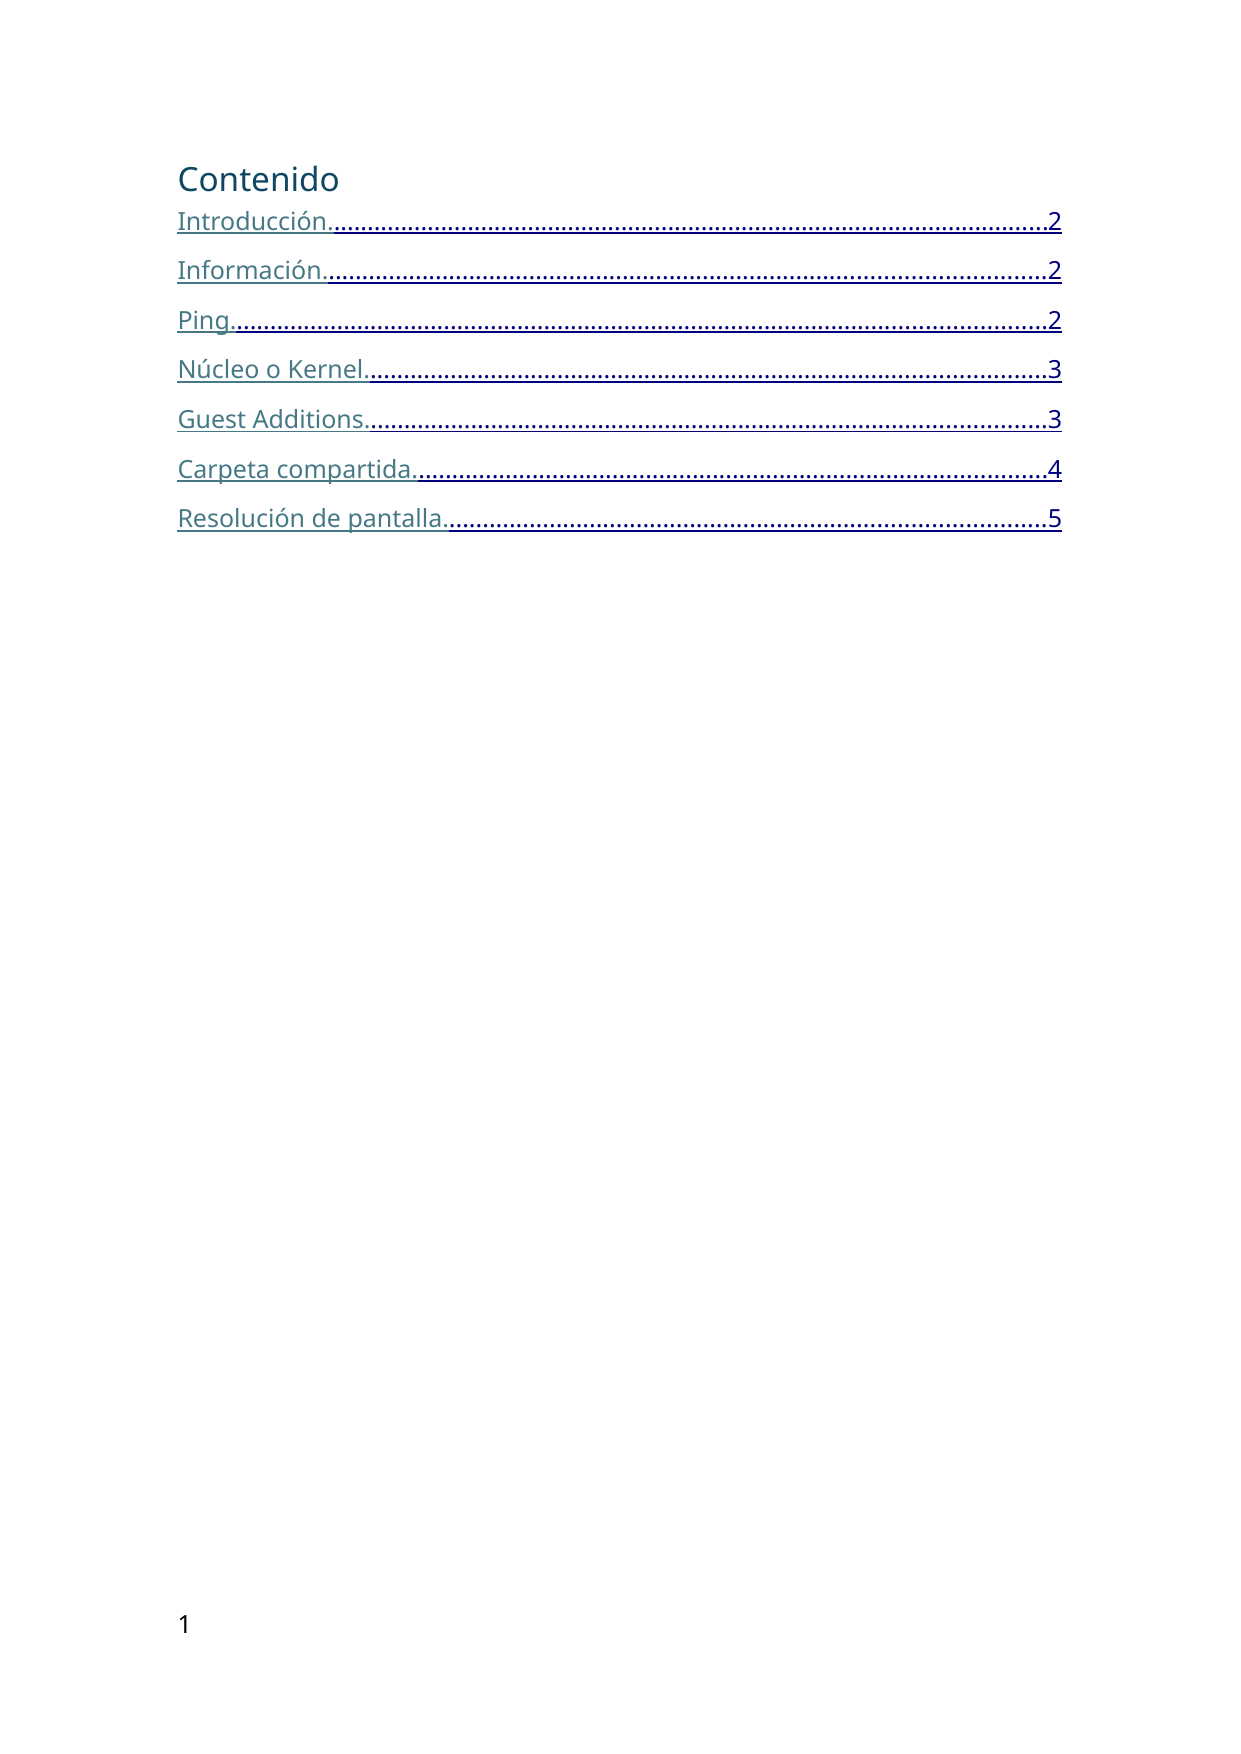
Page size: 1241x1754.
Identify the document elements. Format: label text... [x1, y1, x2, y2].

text Ping. 2 [177, 303, 1063, 337]
text Guest Additions. 3 [177, 402, 1063, 436]
text Carpeta compartida. 4 [177, 451, 1063, 485]
text Introducción. 2 [177, 203, 1063, 237]
text Resolución de pantalla. 5 [177, 501, 1063, 535]
text Información. 2 [177, 253, 1063, 287]
text Contenido [177, 156, 1063, 201]
text Núcleo o Kernel. 3 [177, 352, 1063, 386]
